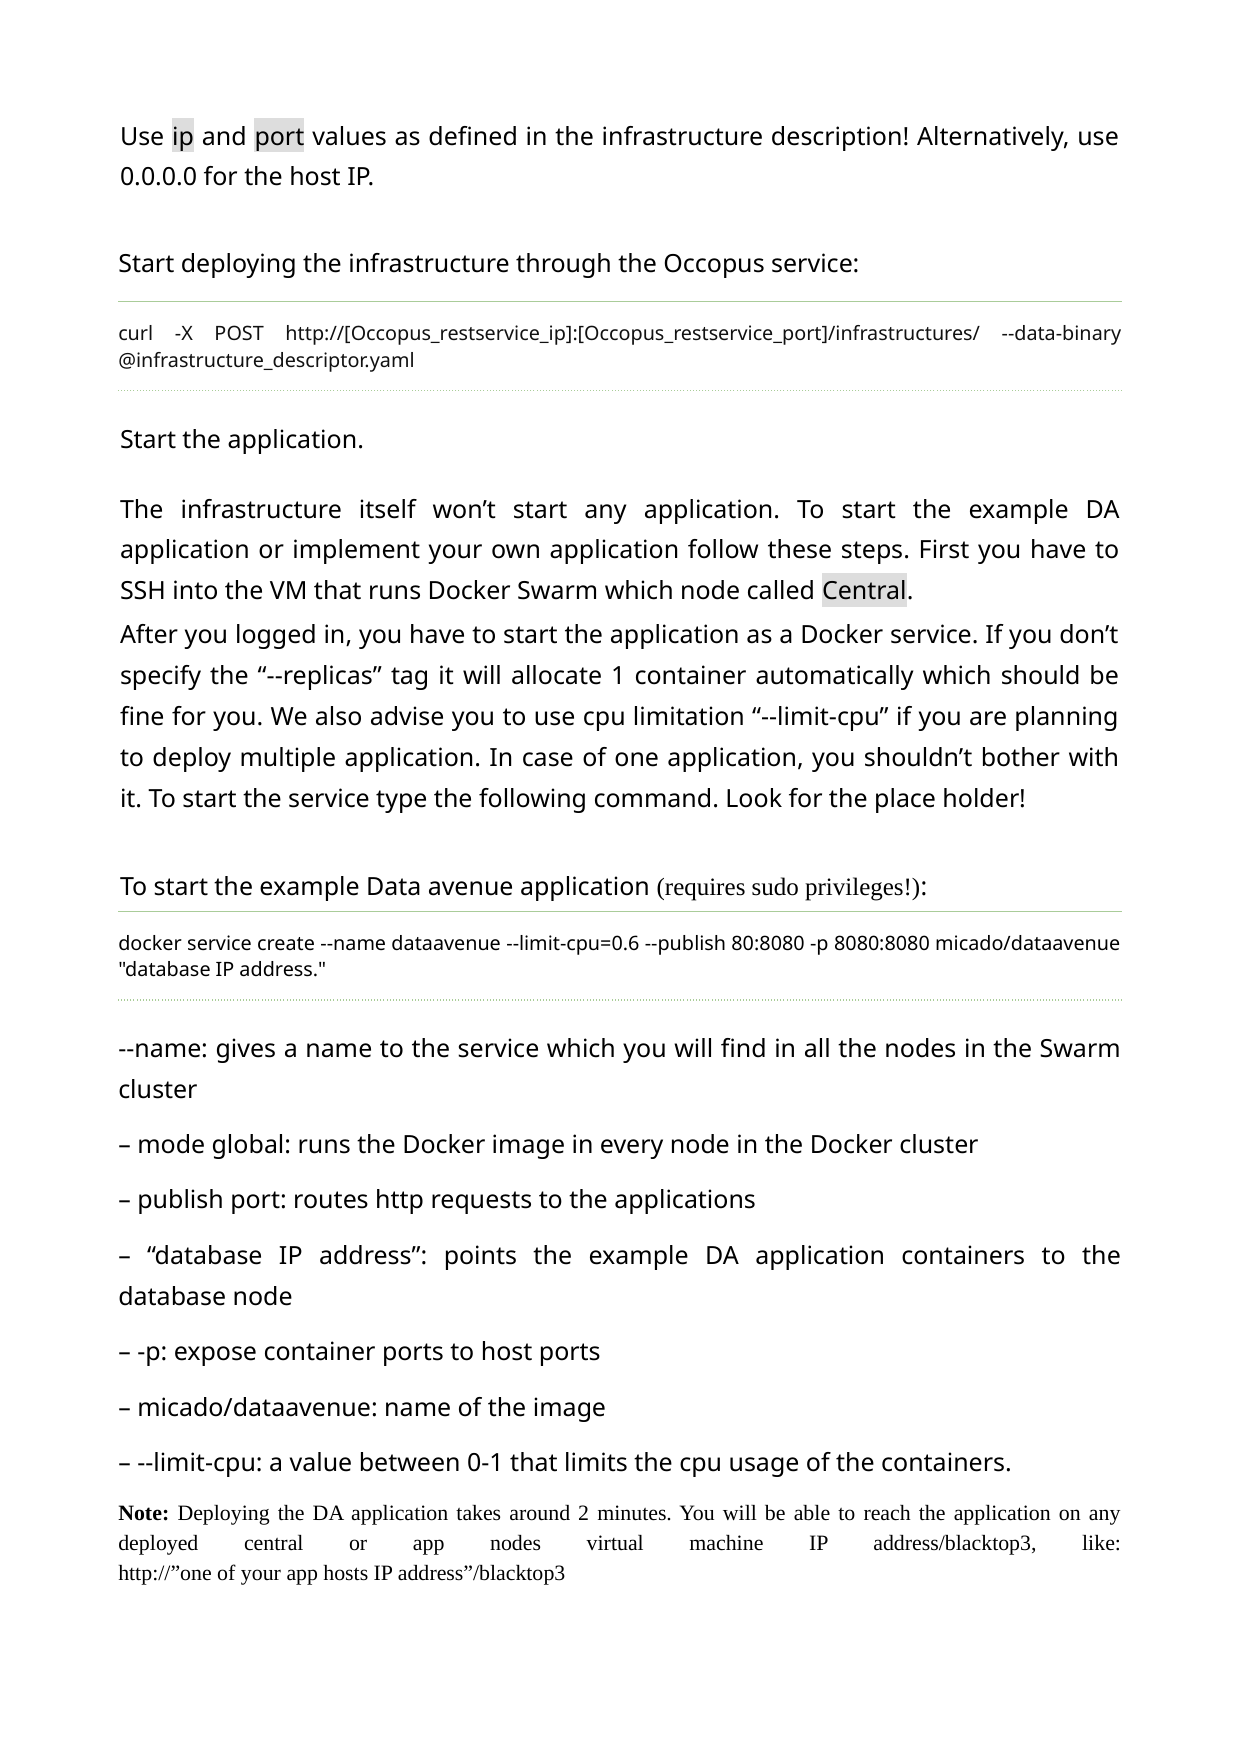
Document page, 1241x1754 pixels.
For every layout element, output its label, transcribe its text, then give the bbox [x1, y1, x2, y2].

text After you logged in, you have to start the application as a Docker service. If you don’t specify the “--replicas” tag it will allocate 1 container automatically which should be fine for you. We also advise you to use cpu limitation “--limit-cpu” if you are planning to deploy multiple application. In case of one application, you shouldn’t bother with it. To start the service type the following command. Look for the place holder! [120, 617, 1121, 814]
text – --limit-cpu: a value between 0-1 that limits the cpu usage of the containers. [118, 1444, 1122, 1479]
text To start the example Data avenue application (requires sudo privileges!): [120, 868, 1121, 902]
text Note: Deploying the DA application takes around 2 minutes. You will be able to reach the application on any deployed central or app nodes virtual machine IP address/blacktop3, like: http://”one of your app hosts IP address”/blacktop3 [118, 1500, 1122, 1586]
text The infrastructure itself won’t start any application. To start the example DA application or implement your own application follow these steps. First you have to SSH into the VM that runs Docker Swarm which node called Central. [120, 491, 1121, 607]
text Start the application. [120, 422, 1121, 456]
text docker service create --name dataavenue --limit-cpu=0.6 --publish 80:8080 -p 8080:8080 micado/dataavenue "database IP address." [118, 912, 1122, 1001]
text – publish port: routes http requests to the applications [118, 1182, 1122, 1216]
text curl -X POST http://[Occopus_restservice_ip]:[Occopus_restservice_port]/infrastructures/ --data-binary @infrastructure_descriptor.yaml [118, 302, 1122, 391]
text – mode global: runs the Docker image in every node in the Docker cluster [118, 1127, 1122, 1161]
text Use ip and port values as defined in the infrastructure description! Alternatively, use 0.0.0.0 for the host IP. [120, 118, 1121, 193]
text – micado/dataavenue: name of the image [118, 1389, 1122, 1423]
text – “database IP address”: points the example DA application containers to the database node [118, 1237, 1122, 1312]
text – -p: expose container ports to host ports [118, 1334, 1122, 1368]
text Start deploying the infrastructure through the Occopus service: [118, 245, 1122, 279]
text --name: gives a name to the service which you will find in all the nodes in the Swarm cluster [118, 1030, 1122, 1105]
